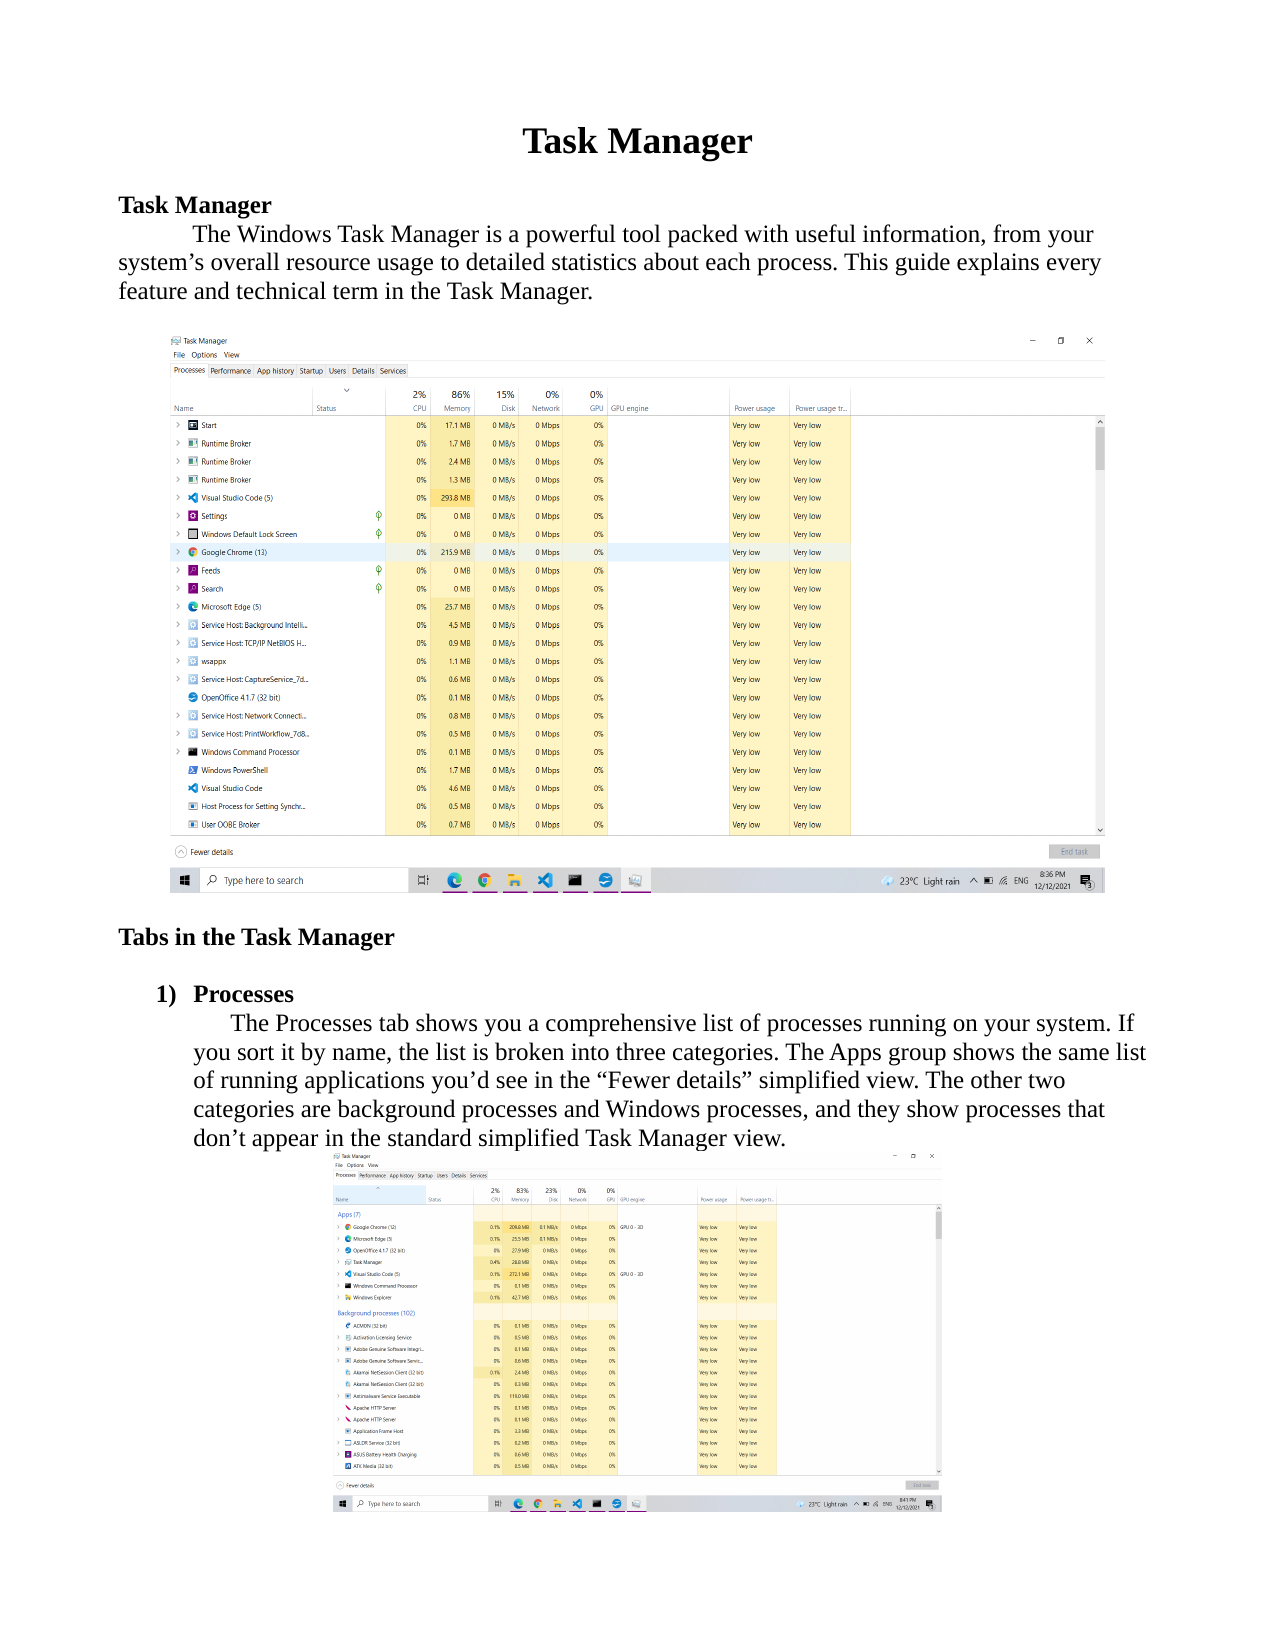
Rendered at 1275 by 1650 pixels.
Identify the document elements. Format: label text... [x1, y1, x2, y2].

text Task Manager [118, 190, 1157, 219]
text Tabs in the Task Manager [118, 922, 1157, 950]
picture [333, 1151, 942, 1512]
list Processes [156, 979, 1157, 1008]
text The Windows Task Manager is a powerful tool packed with useful information, from your system’s overall resource usage to detailed statistics about each process. This guide explains every feature and technical term in the Task Manager. [118, 219, 1157, 305]
list The Processes tab shows you a comprehensive list of processes running on your system. If you sort it by name, the list is broken into three categories. The Apps group shows the same list of running applications you’d see in the “Fewer details” simplified view. The other two categories are background processes and Windows processes, and they show processes that don’t appear in the standard simplified Task Manager view. [156, 1008, 1157, 1152]
picture [170, 333, 1105, 893]
text Task Manager [118, 118, 1157, 161]
